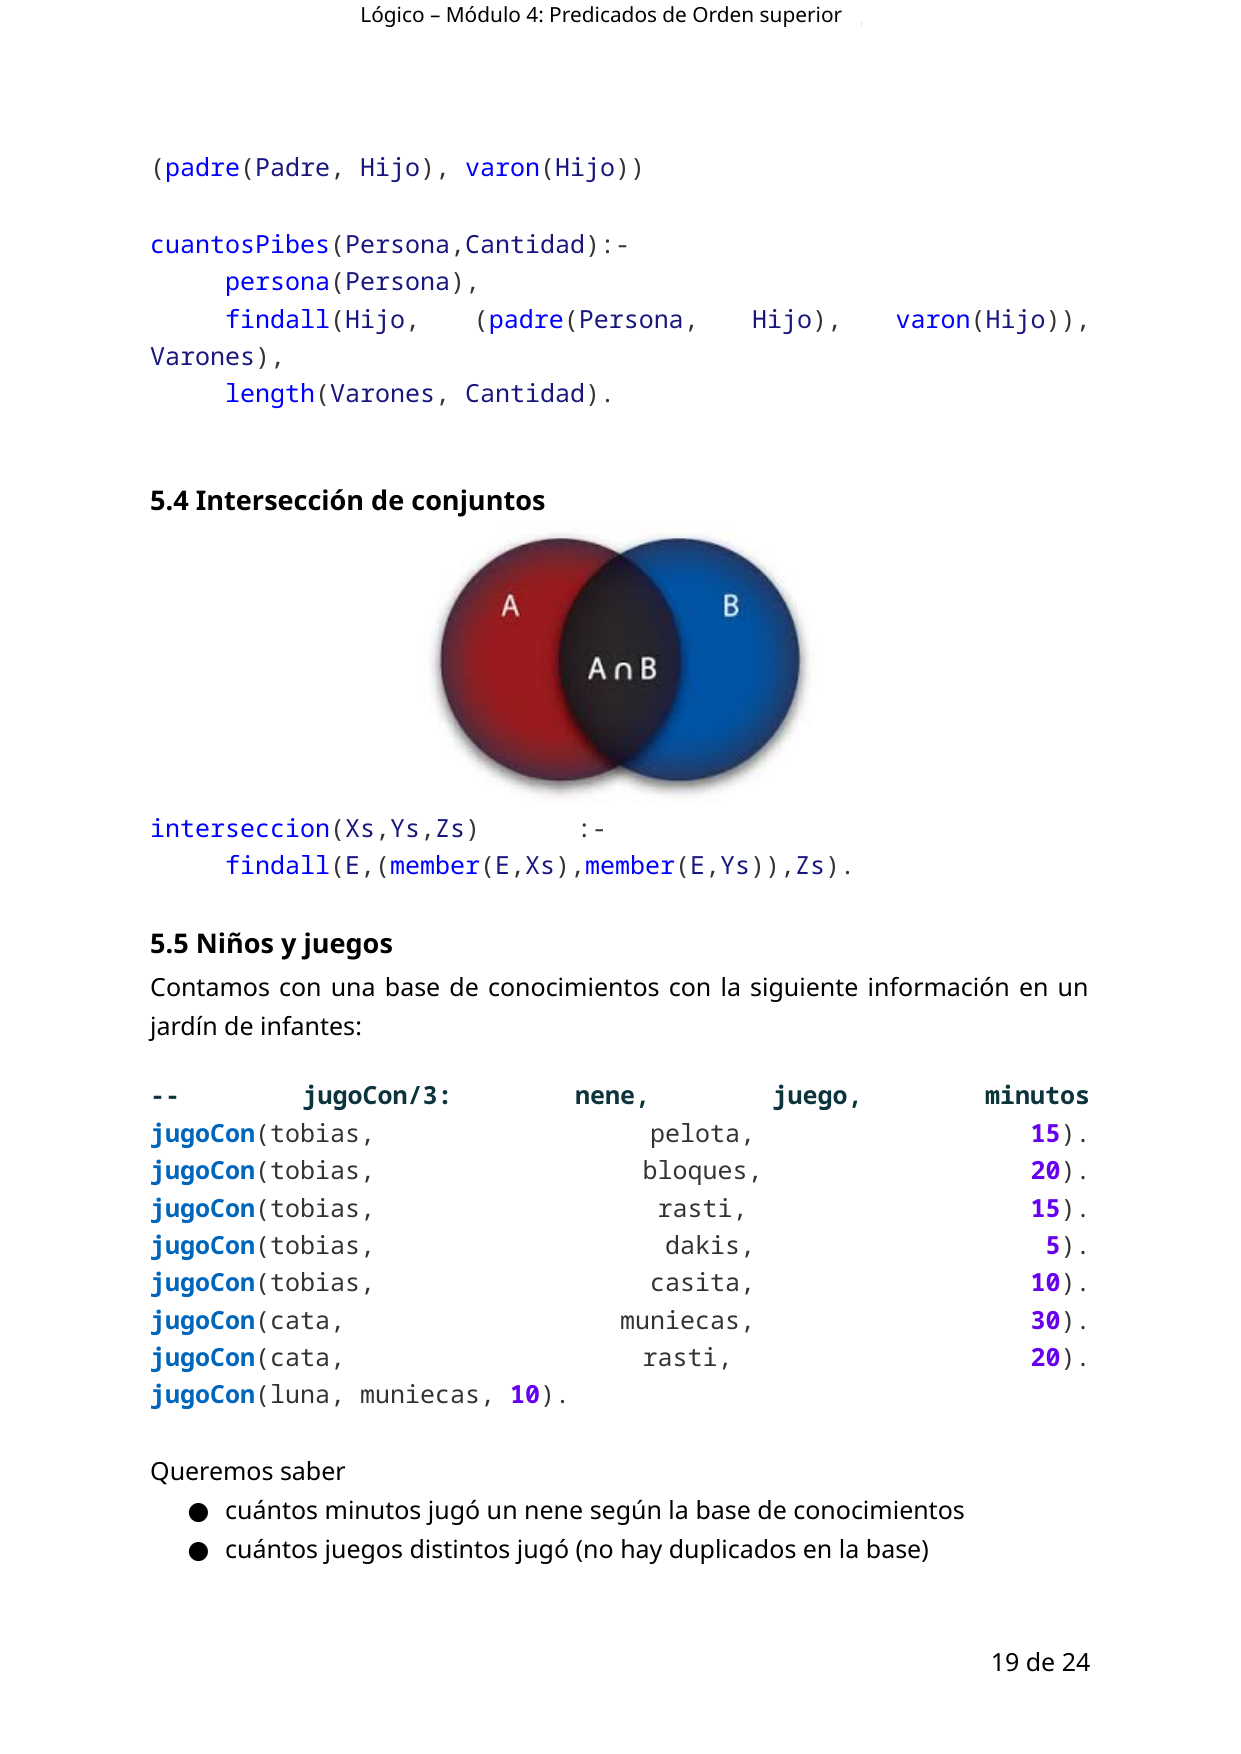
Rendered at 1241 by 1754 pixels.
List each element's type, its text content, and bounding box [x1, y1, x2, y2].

list cuántos minutos jugó un nene según la base de conocimientos [187, 1493, 1090, 1527]
picture [423, 527, 817, 806]
list cuántos juegos distintos jugó (no hay duplicados en la base) [187, 1532, 1090, 1566]
text -- jugoCon/3: nene, juego, minutos jugoCon(tobias, pelota, 15). jugoCon(tobias, bloques, 20). jugoCon(tobias, rasti, 15). jugoCon(tobias, dakis, 5). jugoCon(tobias, casita, 10). jugoCon(cata, muniecas, 30). jugoCon(cata, rasti, 20). jugoCon(luna, muniecas, 10). [150, 1078, 1090, 1411]
text Contamos con una base de conocimientos con la siguiente información en un jardín de infantes: [150, 969, 1090, 1043]
subtitle 5.4 Intersección de conjuntos [150, 482, 1090, 519]
text (padre(Padre, Hijo), varon(Hijo)) [150, 150, 1090, 184]
text interseccion(Xs,Ys,Zs) :- findall(E,(member(E,Xs),member(E,Ys)),Zs). [150, 810, 1090, 882]
text cuantosPibes(Persona,Cantidad):- persona(Persona), findall(Hijo, (padre(Persona, Hijo), varon(Hijo)), Varones), length(Varones, Cantidad). [150, 227, 1090, 410]
text Queremos saber [150, 1454, 1090, 1488]
subtitle 5.5 Niños y juegos [150, 924, 1090, 961]
